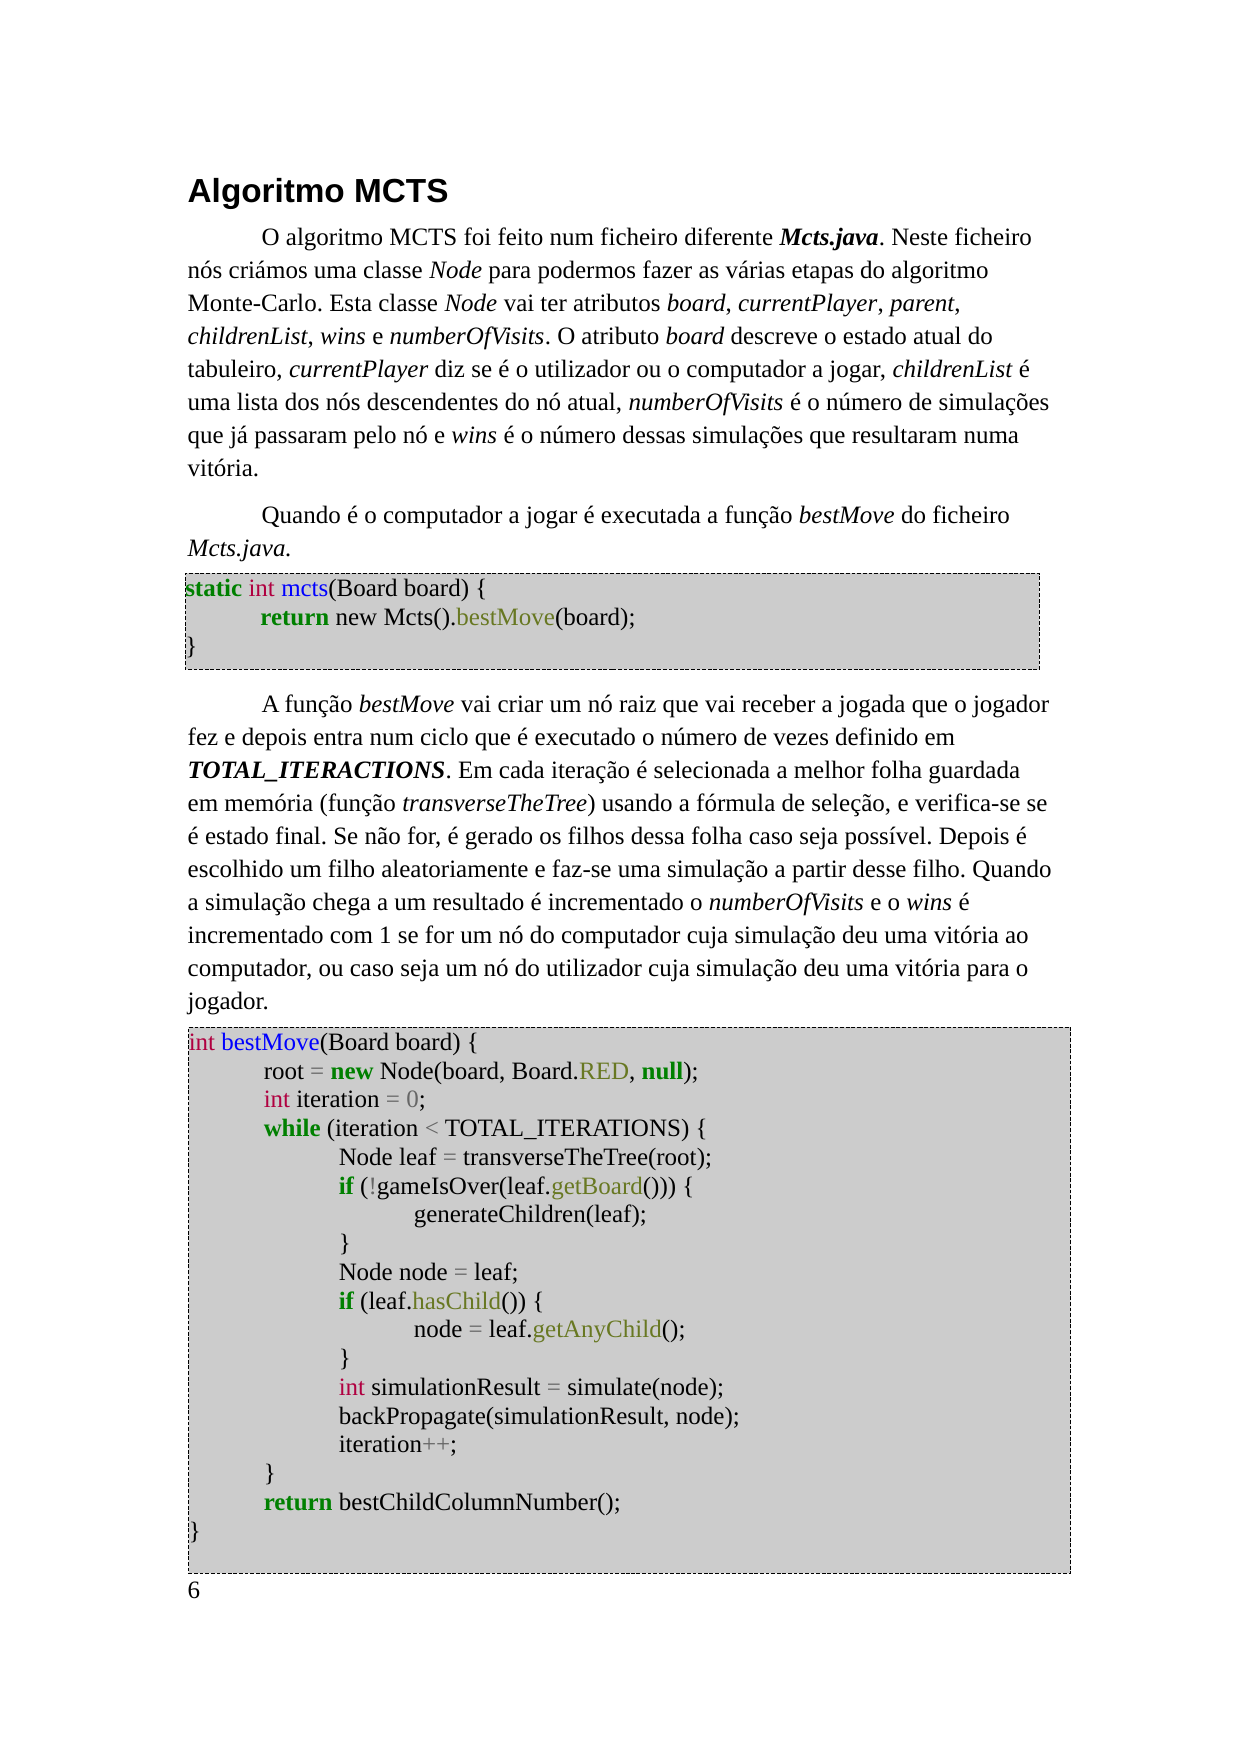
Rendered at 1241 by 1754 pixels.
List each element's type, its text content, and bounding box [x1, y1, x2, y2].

text A função bestMove vai criar um nó raiz que vai receber a jogada que o jogador fez e depois entra num ciclo que é executado o número de vezes definido em TOTAL_ITERACTIONS. Em cada iteração é selecionada a melhor folha guardada em memória (função transverseTheTree) usando a fórmula de seleção, e verifica-se se é estado final. Se não for, é gerado os filhos dessa folha caso seja possível. Depois é escolhido um filho aleatoriamente e faz-se uma simulação a partir desse filho. Quando a simulação chega a um resultado é incrementado o numberOfVisits e o wins é incrementado com 1 se for um nó do computador cuja simulação deu uma vitória ao computador, ou caso seja um nó do utilizador cuja simulação deu uma vitória para o jogador. [187, 689, 1053, 1015]
subtitle Algoritmo MCTS [187, 171, 1053, 209]
text Quando é o computador a jogar é executada a função bestMove do ficheiro Mcts.java. [187, 501, 1053, 562]
text O algoritmo MCTS foi feito num ficheiro diferente Mcts.java. Neste ficheiro nós criámos uma classe Node para podermos fazer as várias etapas do algoritmo Monte-Carlo. Esta classe Node vai ter atributos board, currentPlayer, parent, childrenList, wins e numberOfVisits. O atributo board descreve o estado atual do tabuleiro, currentPlayer diz se é o utilizador ou o computador a jogar, childrenList é uma lista dos nós descendentes do nó atual, numberOfVisits é o número de simulações que já passaram pelo nó e wins é o número dessas simulações que resultaram numa vitória. [187, 222, 1053, 482]
